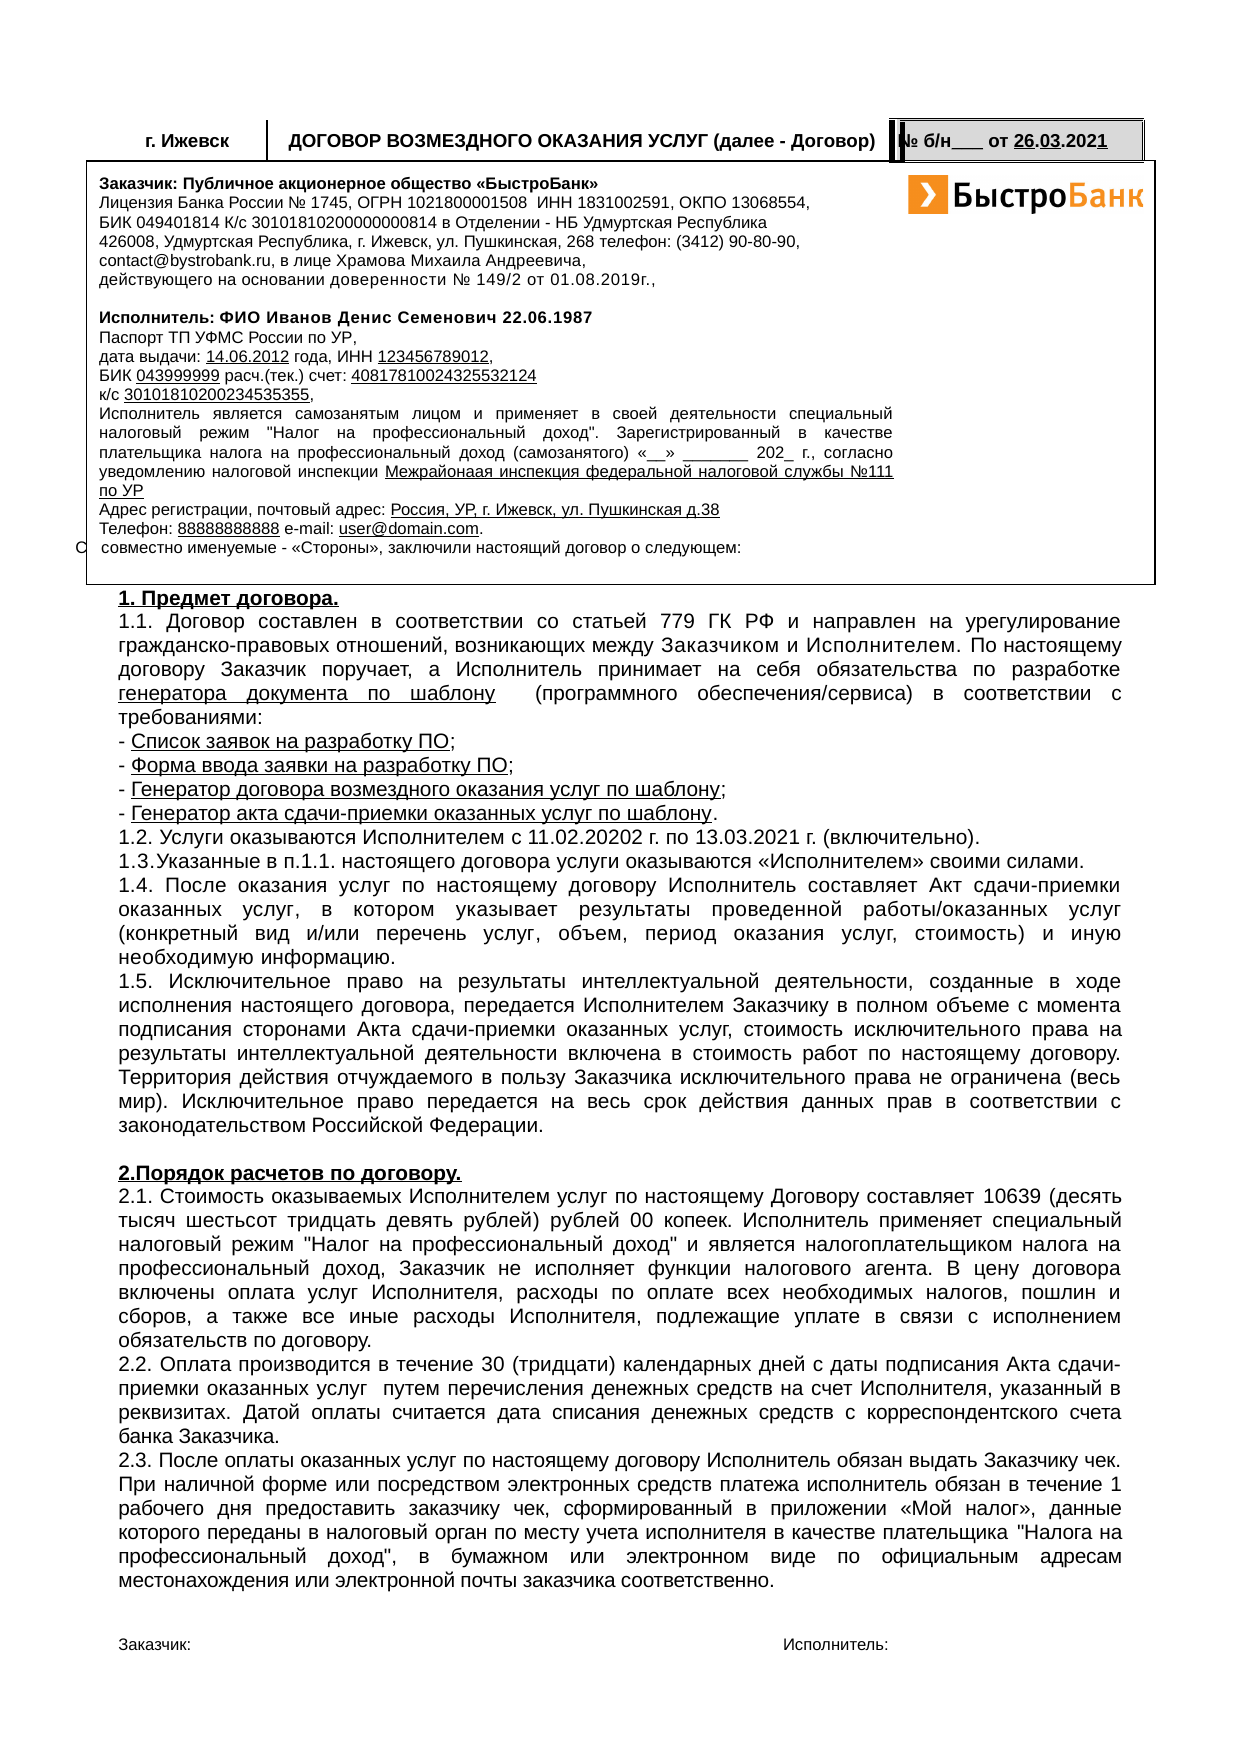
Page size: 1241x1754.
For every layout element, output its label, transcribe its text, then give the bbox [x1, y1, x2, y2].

table_header № б/н___ от 26.03.2021 [897, 119, 1143, 160]
text - Генератор договора возмездного оказания услуг по шаблону; [118, 777, 1122, 801]
table_cell [87, 557, 905, 584]
table_header ДОГОВОР ВОЗМЕЗДНОГО ОКАЗАНИЯ УСЛУГ (далее - Договор) [267, 118, 897, 160]
table_header [1150, 118, 1155, 160]
text - Форма ввода заявки на разработку ПО; [118, 753, 1122, 777]
table_header С совместно именуемые - «Стороны», заключили настоящий договор о следующем: [87, 538, 905, 557]
text 1.1. Договор составлен в соответствии со статьей 779 ГК РФ и направлен на урегулирование гражданско-правовых отношений, возникающих между Заказчиком и Исполнителем. По настоящему договору Заказчик поручает, а Исполнитель принимает на себя обязательства по разработке генератора документа по шаблону (программного обеспечения/сервиса) в соответствии с требованиями: [118, 609, 1122, 729]
picture [908, 175, 1144, 214]
text 2.1. Стоимость оказываемых Исполнителем услуг по настоящему Договору составляет 10639 (десять тысяч шестьсот тридцать девять рублей) рублей 00 копеек. Исполнитель применяет специальный налоговый режим "Налог на профессиональный доход" и является налогоплательщиком налога на профессиональный доход, Заказчик не исполняет функции налогового агента. В цену договора включены оплата услуг Исполнителя, расходы по оплате всех необходимых налогов, пошлин и сборов, а также все иные расходы Исполнителя, подлежащие уплате в связи с исполнением обязательств по договору. [118, 1184, 1122, 1352]
text 2.2. Оплата производится в течение 30 (тридцати) календарных дней с даты подписания Акта сдачи-приемки оказанных услуг путем перечисления денежных средств на счет Исполнителя, указанный в реквизитах. Датой оплаты считается дата списания денежных средств с корреспондентского счета банка Заказчика. [118, 1352, 1122, 1448]
table_header [1143, 118, 1150, 160]
list 1.5. Исключительное право на результаты интеллектуальной деятельности, созданные в ходе исполнения настоящего договора, передается Исполнителем Заказчику в полном объеме с момента подписания сторонами Акта сдачи-приемки оказанных услуг, стоимость исключительного права на результаты интеллектуальной деятельности включена в стоимость работ по настоящему договору. Территория действия отчуждаемого в пользу Заказчика исключительного права не ограничена (весь мир). Исключительное право передается на весь срок действия данных прав в соответствии с законодательством Российской Федерации. [118, 969, 1122, 1136]
table_header г. Ижевск [86, 118, 267, 160]
text 2.3. После оплаты оказанных услуг по настоящему договору Исполнитель обязан выдать Заказчику чек. При наличной форме или посредством электронных средств платежа исполнитель обязан в течение 1 рабочего дня предоставить заказчику чек, сформированный в приложении «Мой налог», данные которого переданы в налоговый орган по месту учета исполнителя в качестве плательщика "Налога на профессиональный доход", в бумажном или электронном виде по официальным адресам местонахождения или электронной почты заказчика соответственно. [118, 1448, 1122, 1592]
text 1. Предмет договора. [118, 585, 1122, 609]
text 1.3.Указанные в п.1.1. настоящего договора услуги оказываются «Исполнителем» своими силами. [118, 849, 1122, 873]
text 1.2. Услуги оказываются Исполнителем с 11.02.20202 г. по 13.03.2021 г. (включительно). [118, 825, 1122, 849]
list 1.4. После оказания услуг по настоящему договору Исполнитель составляет Акт сдачи-приемки оказанных услуг, в котором указывает результаты проведенной работы/оказанных услуг (конкретный вид и/или перечень услуг, объем, период оказания услуг, стоимость) и иную необходимую информацию. [118, 873, 1122, 969]
table_cell Заказчик: Публичное акционерное общество «БыстроБанк» Лицензия Банка России № 1745, ОГРН 1021800001508 ИНН 1831002591, ОКПО 13068554, БИК 049401814 К/с 30101810200000000814 в Отделении - НБ Удмуртская Республика 426008, Удмуртская Республика, г. Ижевск, ул. Пушкинская, 268 телефон: (3412) 90-80-90, contact@bystrobank.ru, в лице Храмова Михаила Андреевича, действующего на основании доверенности № 149/2 от 01.08.2019г., Исполнитель: ФИО Иванов Денис Семенович 22.06.1987 Паспорт ТП УФМС России по УР, дата выдачи: 14.06.2012 года, ИНН 123456789012, БИК 043999999 расч.(тек.) счет: 40817810024325532124 к/с 30101810200234535355, Исполнитель является самозанятым лицом и применяет в своей деятельности специальный налоговый режим "Налог на профессиональный доход". Зарегистрированный в качестве плательщика налога на профессиональный доход (самозанятого) «__» _______ 202_ г., согласно уведомлению налоговой инспекции Межрайонаая инспекция федеральной налоговой службы №111 по УР Адрес регистрации, почтовый адрес: Россия, УР, г. Ижевск, ул. Пушкинская д.38 Телефон: 88888888888 е-mail: user@domain.com. [87, 162, 905, 538]
text - Список заявок на разработку ПО; [118, 729, 1122, 753]
text - Генератор акта сдачи-приемки оказанных услуг по шаблону. [118, 801, 1122, 825]
table_cell [905, 161, 1154, 584]
text 2.Порядок расчетов по договору. [118, 1160, 1122, 1184]
